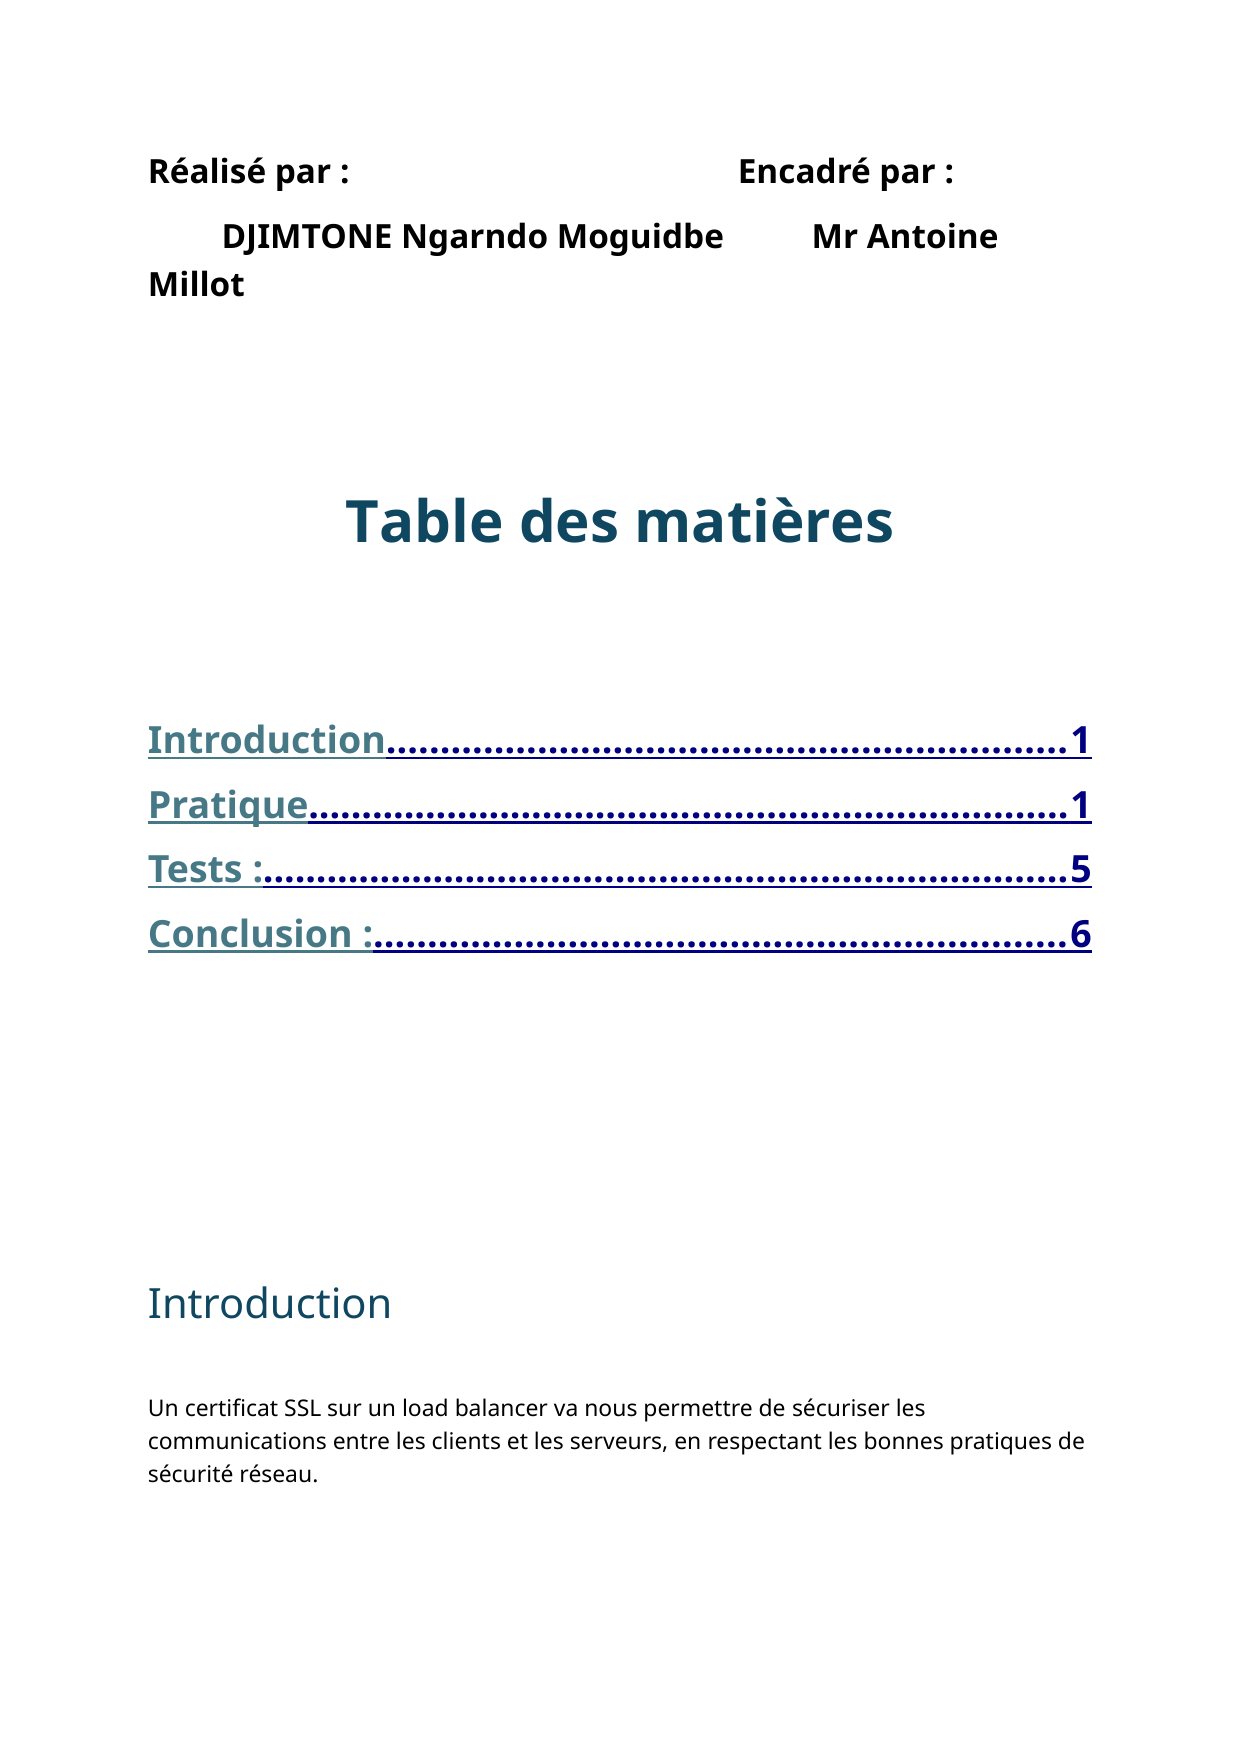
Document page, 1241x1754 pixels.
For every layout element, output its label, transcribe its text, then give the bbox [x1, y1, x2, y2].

text Un certificat SSL sur un load balancer va nous permettre de sécuriser les communications entre les clients et les serveurs, en respectant les bonnes pratiques de sécurité réseau. [148, 1392, 1093, 1489]
text Réalisé par : Encadré par : [148, 148, 1093, 193]
text Introduction 1 [148, 713, 1093, 764]
text DJIMTONE Ngarndo Moguidbe Mr Antoine Millot [148, 212, 1093, 306]
text Conclusion : 6 [148, 907, 1093, 958]
text Table des matières [148, 480, 1093, 559]
text Pratique 1 [148, 778, 1093, 829]
subtitle Introduction [148, 1274, 1093, 1331]
text Tests : 5 [148, 842, 1093, 893]
